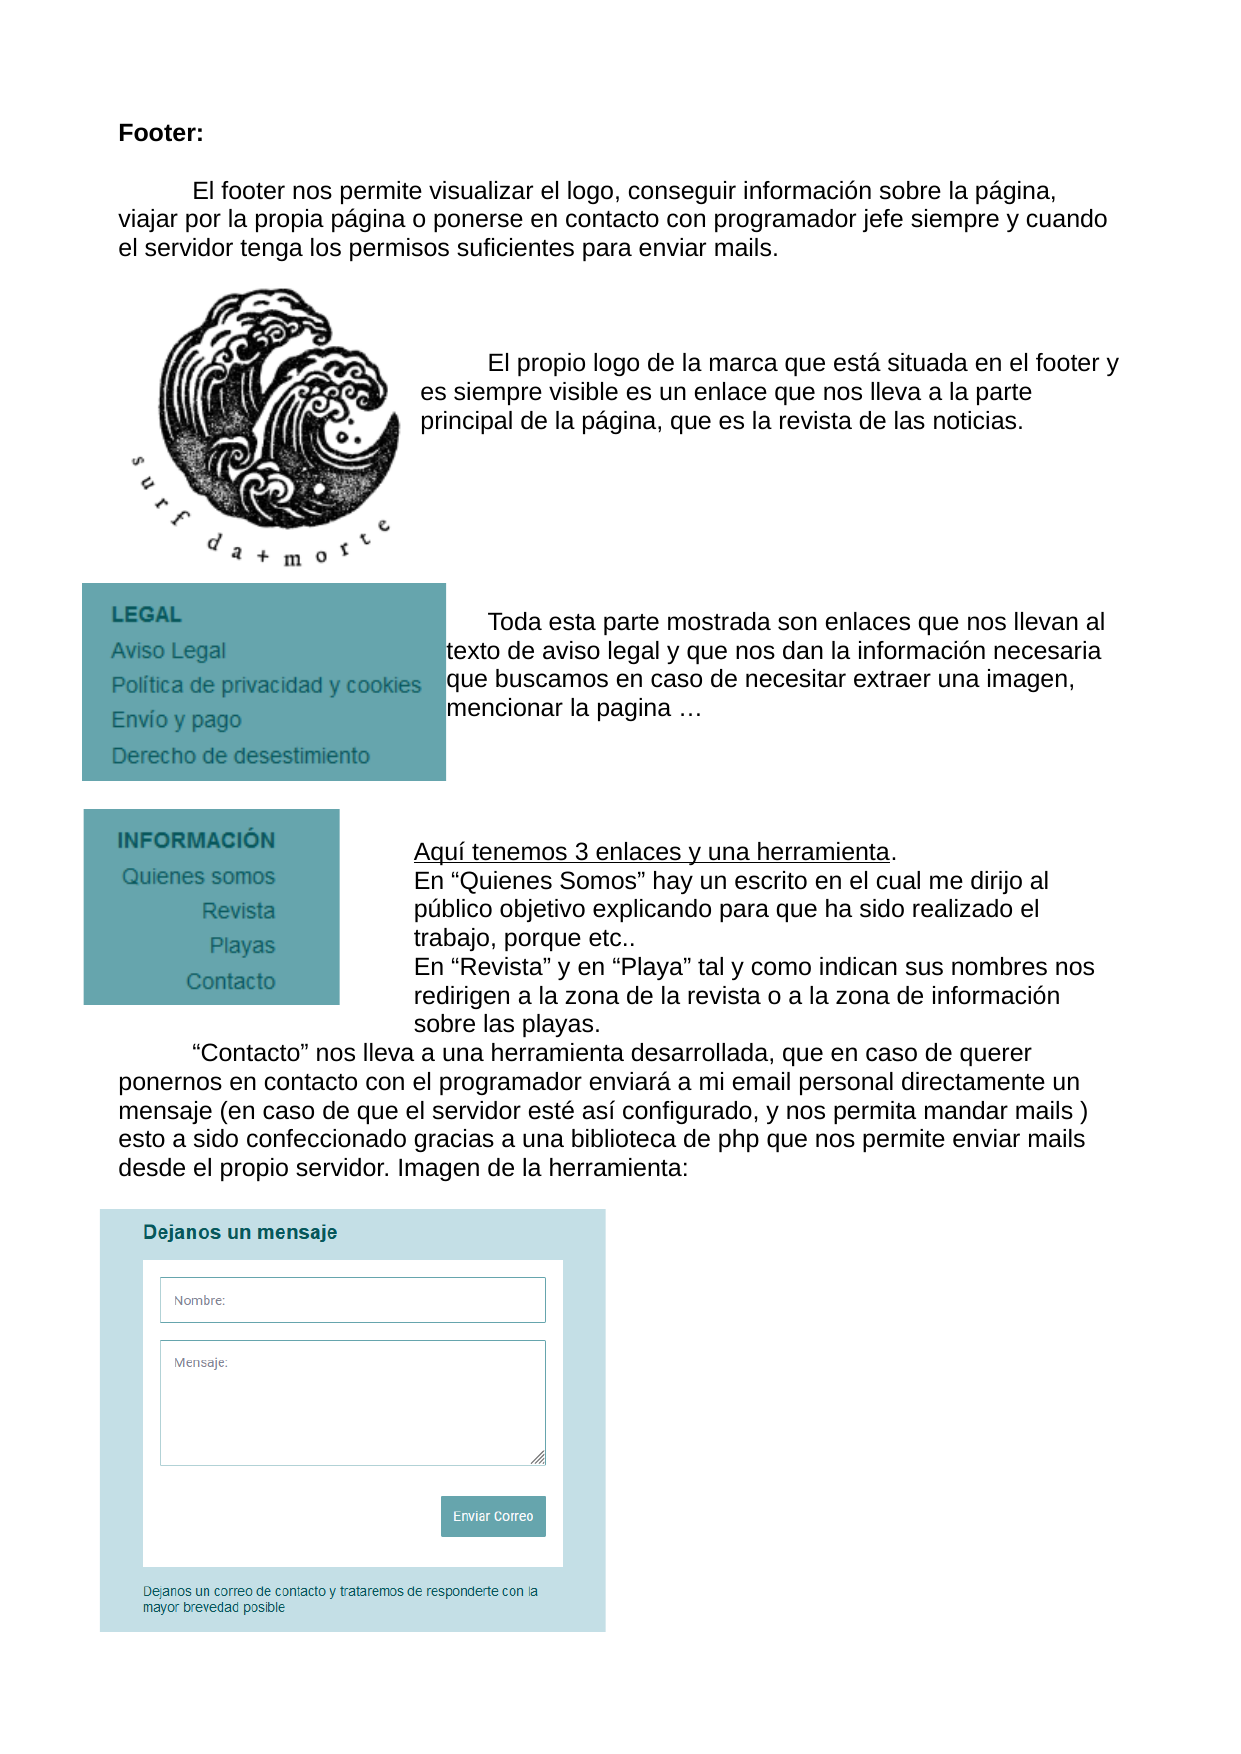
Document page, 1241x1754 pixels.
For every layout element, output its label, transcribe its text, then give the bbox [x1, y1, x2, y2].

text En “Revista” y en “Playa” tal y como indican sus nombres nos redirigen a la zona de la revista o a la zona de información sobre las playas. [118, 952, 1122, 1038]
text Aquí tenemos 3 enlaces y una herramienta. [340, 837, 1122, 866]
text En “Quienes Somos” hay un escrito en el cual me dirijo al público objetivo explicando para que ha sido realizado el [340, 866, 1122, 923]
text Toda esta parte mostrada son enlaces que nos llevan al texto de aviso legal y que nos dan la información necesaria que buscamos en caso de necesitar extraer una imagen, mencionar la pagina … [447, 607, 1122, 722]
picture [99, 1209, 606, 1632]
picture [83, 809, 340, 1005]
text El propio logo de la marca que está situada en el footer y es siempre visible es un enlace que nos lleva a la parte principal de la página, que es la revista de las noticias. [421, 348, 1122, 434]
text Footer: [118, 118, 1122, 147]
text “Contacto” nos lleva a una herramienta desarrollada, que en caso de querer ponernos en contacto con el programador enviará a mi email personal directamente un mensaje (en caso de que el servidor esté así configurado, y nos permita mandar mails ) esto a sido confeccionado gracias a una biblioteca de php que nos permite enviar mails desde el propio servidor. Imagen de la herramienta: [118, 1038, 1122, 1182]
picture [117, 283, 421, 574]
text trabajo, porque etc.. [340, 923, 1122, 952]
text El footer nos permite visualizar el logo, conseguir información sobre la página, viajar por la propia página o ponerse en contacto con programador jefe siempre y cuando el servidor tenga los permisos suficientes para enviar mails. [118, 176, 1122, 262]
picture [82, 583, 447, 781]
